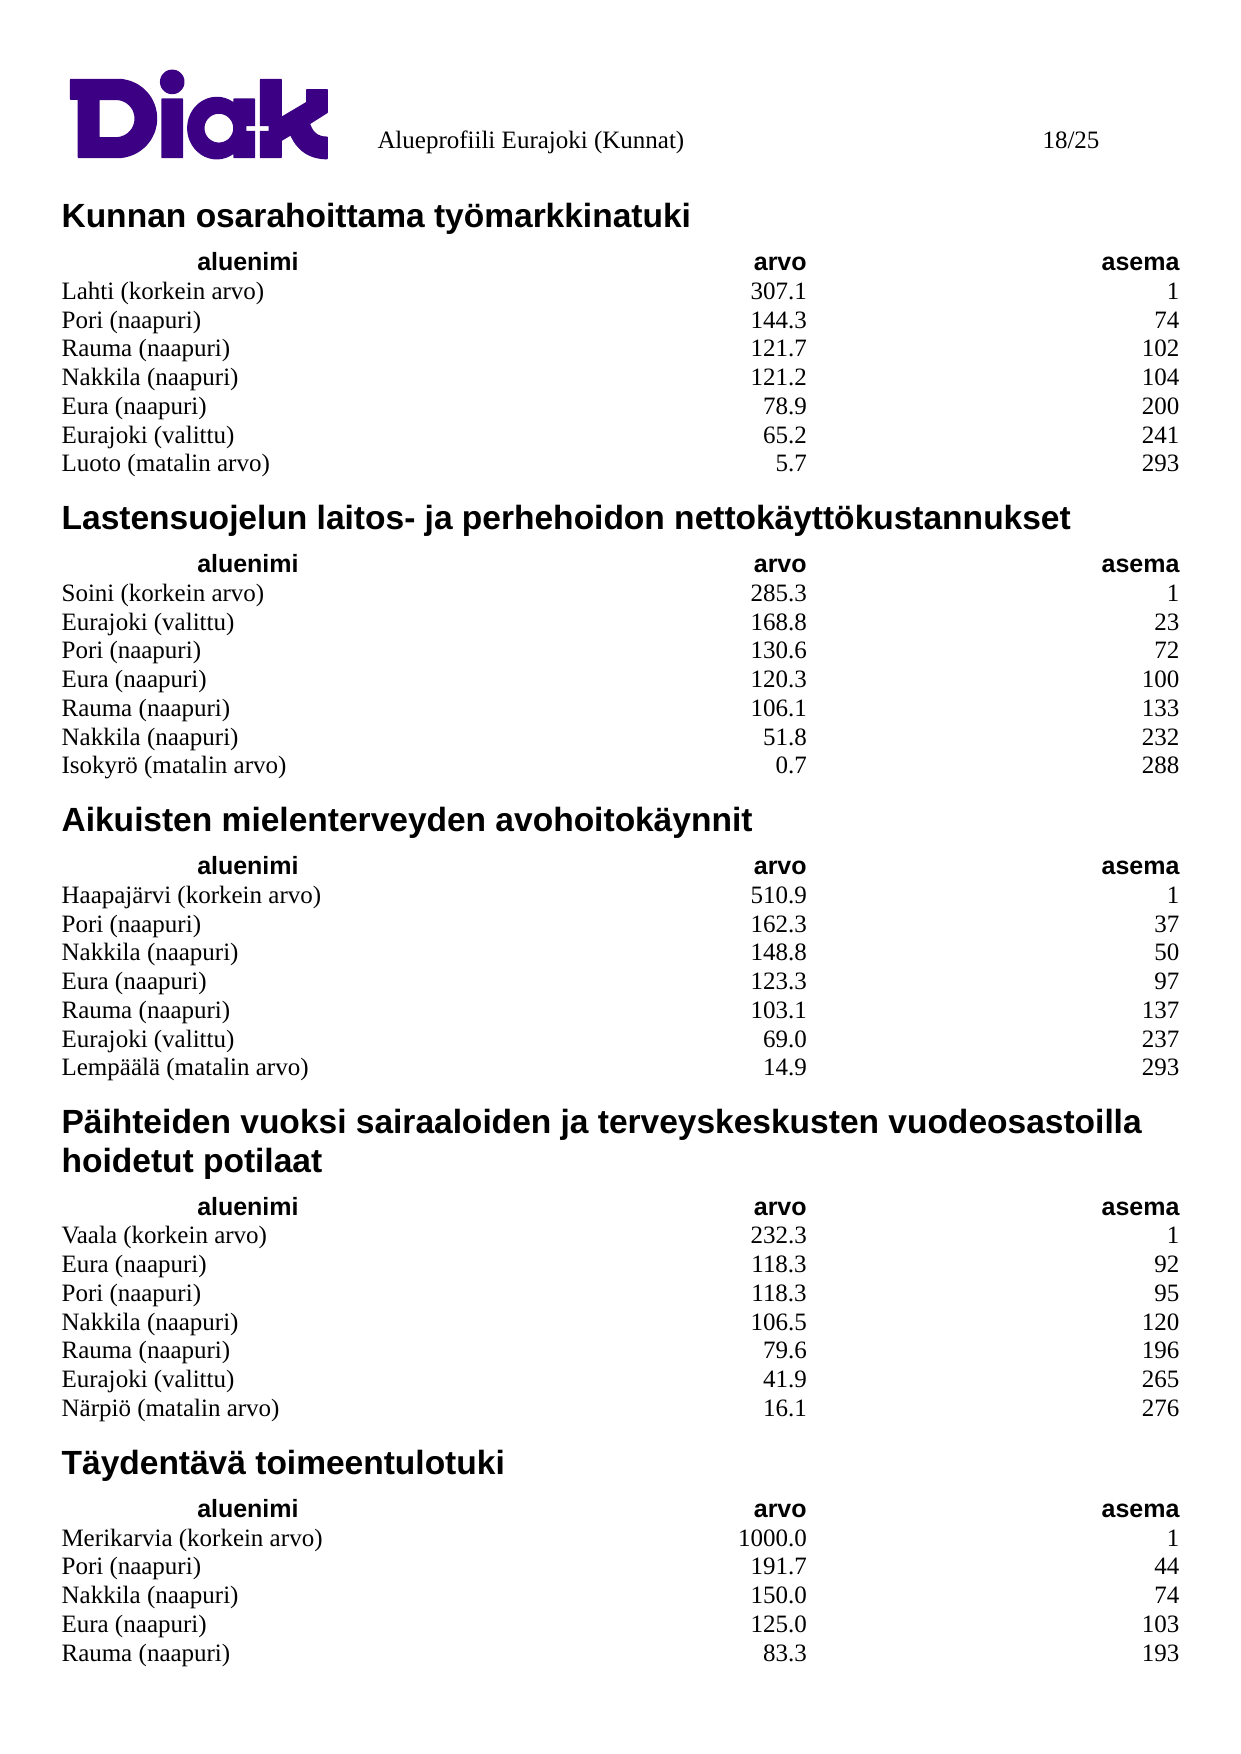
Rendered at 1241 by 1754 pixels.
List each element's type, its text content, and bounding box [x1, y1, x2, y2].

table_cell 103.1 [434, 995, 806, 1024]
table_cell 95 [806, 1278, 1179, 1307]
table_cell Pori (naapuri) [61, 1278, 434, 1307]
subtitle Päihteiden vuoksi sairaaloiden ja terveyskeskusten vuodeosastoilla hoidetut potilaat [61, 1102, 1179, 1179]
table_cell Eura (naapuri) [61, 1249, 434, 1278]
subtitle Kunnan osarahoittama työmarkkinatuki [61, 196, 1179, 235]
table_cell 104 [806, 362, 1179, 391]
table_cell Nakkila (naapuri) [61, 1307, 434, 1336]
table_cell Haapajärvi (korkein arvo) [61, 880, 434, 909]
table_header arvo [434, 1192, 806, 1221]
table_cell Eura (naapuri) [61, 966, 434, 995]
table_header asema [806, 247, 1179, 276]
table_cell Nakkila (naapuri) [61, 362, 434, 391]
table_cell 144.3 [434, 305, 806, 333]
table_cell 100 [806, 664, 1179, 693]
table_cell 118.3 [434, 1249, 806, 1278]
table_cell 232.3 [434, 1221, 806, 1249]
table_cell Nakkila (naapuri) [61, 938, 434, 966]
table_cell 293 [806, 1053, 1179, 1081]
table_cell Eura (naapuri) [61, 1609, 434, 1638]
table_cell 196 [806, 1336, 1179, 1364]
table_cell Eurajoki (valittu) [61, 420, 434, 448]
table_cell Rauma (naapuri) [61, 995, 434, 1024]
table_header arvo [434, 851, 806, 880]
table_header arvo [434, 1494, 806, 1523]
table_cell 150.0 [434, 1580, 806, 1609]
table_cell Nakkila (naapuri) [61, 1580, 434, 1609]
table_cell 1 [806, 578, 1179, 607]
table_cell 44 [806, 1551, 1179, 1580]
table_cell 265 [806, 1364, 1179, 1393]
table_cell 51.8 [434, 722, 806, 751]
table_cell Lahti (korkein arvo) [61, 276, 434, 305]
table_cell 103 [806, 1609, 1179, 1638]
table_cell 92 [806, 1249, 1179, 1278]
table_header arvo [434, 247, 806, 276]
table_cell Pori (naapuri) [61, 1551, 434, 1580]
table_cell 102 [806, 334, 1179, 362]
table_header aluenimi [61, 1192, 434, 1221]
table_cell Isokyrö (matalin arvo) [61, 751, 434, 779]
table_header aluenimi [61, 247, 434, 276]
table_cell Nakkila (naapuri) [61, 722, 434, 751]
table_header arvo [434, 549, 806, 578]
table_cell 1 [806, 880, 1179, 909]
table_cell 41.9 [434, 1364, 806, 1393]
table_cell Rauma (naapuri) [61, 1336, 434, 1364]
table_cell Rauma (naapuri) [61, 334, 434, 362]
table_cell 200 [806, 391, 1179, 420]
table_cell 123.3 [434, 966, 806, 995]
table_cell 121.7 [434, 334, 806, 362]
table_cell 37 [806, 909, 1179, 937]
table_cell 78.9 [434, 391, 806, 420]
table_cell 241 [806, 420, 1179, 448]
table_cell Luoto (matalin arvo) [61, 449, 434, 477]
table_cell Vaala (korkein arvo) [61, 1221, 434, 1249]
table_cell 125.0 [434, 1609, 806, 1638]
table_cell Pori (naapuri) [61, 636, 434, 664]
table_cell 1000.0 [434, 1523, 806, 1551]
table_cell 1 [806, 1221, 1179, 1249]
table_cell 193 [806, 1638, 1179, 1666]
table_cell 74 [806, 305, 1179, 333]
table_header asema [806, 1494, 1179, 1523]
table_cell 510.9 [434, 880, 806, 909]
table_cell 0.7 [434, 751, 806, 779]
table_header aluenimi [61, 549, 434, 578]
table_header aluenimi [61, 1494, 434, 1523]
table_cell 168.8 [434, 607, 806, 636]
table_cell 16.1 [434, 1393, 806, 1422]
table_cell 120.3 [434, 664, 806, 693]
table_cell Eurajoki (valittu) [61, 607, 434, 636]
table_cell 120 [806, 1307, 1179, 1336]
table_cell 74 [806, 1580, 1179, 1609]
table_cell 288 [806, 751, 1179, 779]
table_cell Pori (naapuri) [61, 909, 434, 937]
subtitle Lastensuojelun laitos- ja perhehoidon nettokäyttökustannukset [61, 498, 1179, 537]
table_cell 106.5 [434, 1307, 806, 1336]
table_cell 137 [806, 995, 1179, 1024]
table_cell 293 [806, 449, 1179, 477]
table_cell 5.7 [434, 449, 806, 477]
table_cell 14.9 [434, 1053, 806, 1081]
table_cell 307.1 [434, 276, 806, 305]
table_cell 79.6 [434, 1336, 806, 1364]
table_cell 133 [806, 693, 1179, 722]
table_cell 50 [806, 938, 1179, 966]
table_cell Soini (korkein arvo) [61, 578, 434, 607]
table_cell 118.3 [434, 1278, 806, 1307]
table_cell Eura (naapuri) [61, 391, 434, 420]
table_cell 1 [806, 276, 1179, 305]
table_cell 23 [806, 607, 1179, 636]
table_cell 237 [806, 1024, 1179, 1052]
table_cell Närpiö (matalin arvo) [61, 1393, 434, 1422]
table_header asema [806, 549, 1179, 578]
table_cell 232 [806, 722, 1179, 751]
table_cell 106.1 [434, 693, 806, 722]
table_cell Merikarvia (korkein arvo) [61, 1523, 434, 1551]
table_cell 191.7 [434, 1551, 806, 1580]
table_cell Eurajoki (valittu) [61, 1364, 434, 1393]
table_cell 83.3 [434, 1638, 806, 1666]
table_cell Lempäälä (matalin arvo) [61, 1053, 434, 1081]
table_cell Rauma (naapuri) [61, 1638, 434, 1666]
table_cell 121.2 [434, 362, 806, 391]
table_cell 148.8 [434, 938, 806, 966]
table_cell Rauma (naapuri) [61, 693, 434, 722]
table_header asema [806, 1192, 1179, 1221]
subtitle Aikuisten mielenterveyden avohoitokäynnit [61, 800, 1179, 839]
table_cell 162.3 [434, 909, 806, 937]
table_header aluenimi [61, 851, 434, 880]
table_cell 130.6 [434, 636, 806, 664]
table_cell Eurajoki (valittu) [61, 1024, 434, 1052]
table_cell 285.3 [434, 578, 806, 607]
table_cell Pori (naapuri) [61, 305, 434, 333]
table_cell 72 [806, 636, 1179, 664]
table_cell 69.0 [434, 1024, 806, 1052]
table_cell 97 [806, 966, 1179, 995]
table_cell Eura (naapuri) [61, 664, 434, 693]
table_cell 1 [806, 1523, 1179, 1551]
table_header asema [806, 851, 1179, 880]
table_cell 276 [806, 1393, 1179, 1422]
subtitle Täydentävä toimeentulotuki [61, 1443, 1179, 1481]
table_cell 65.2 [434, 420, 806, 448]
